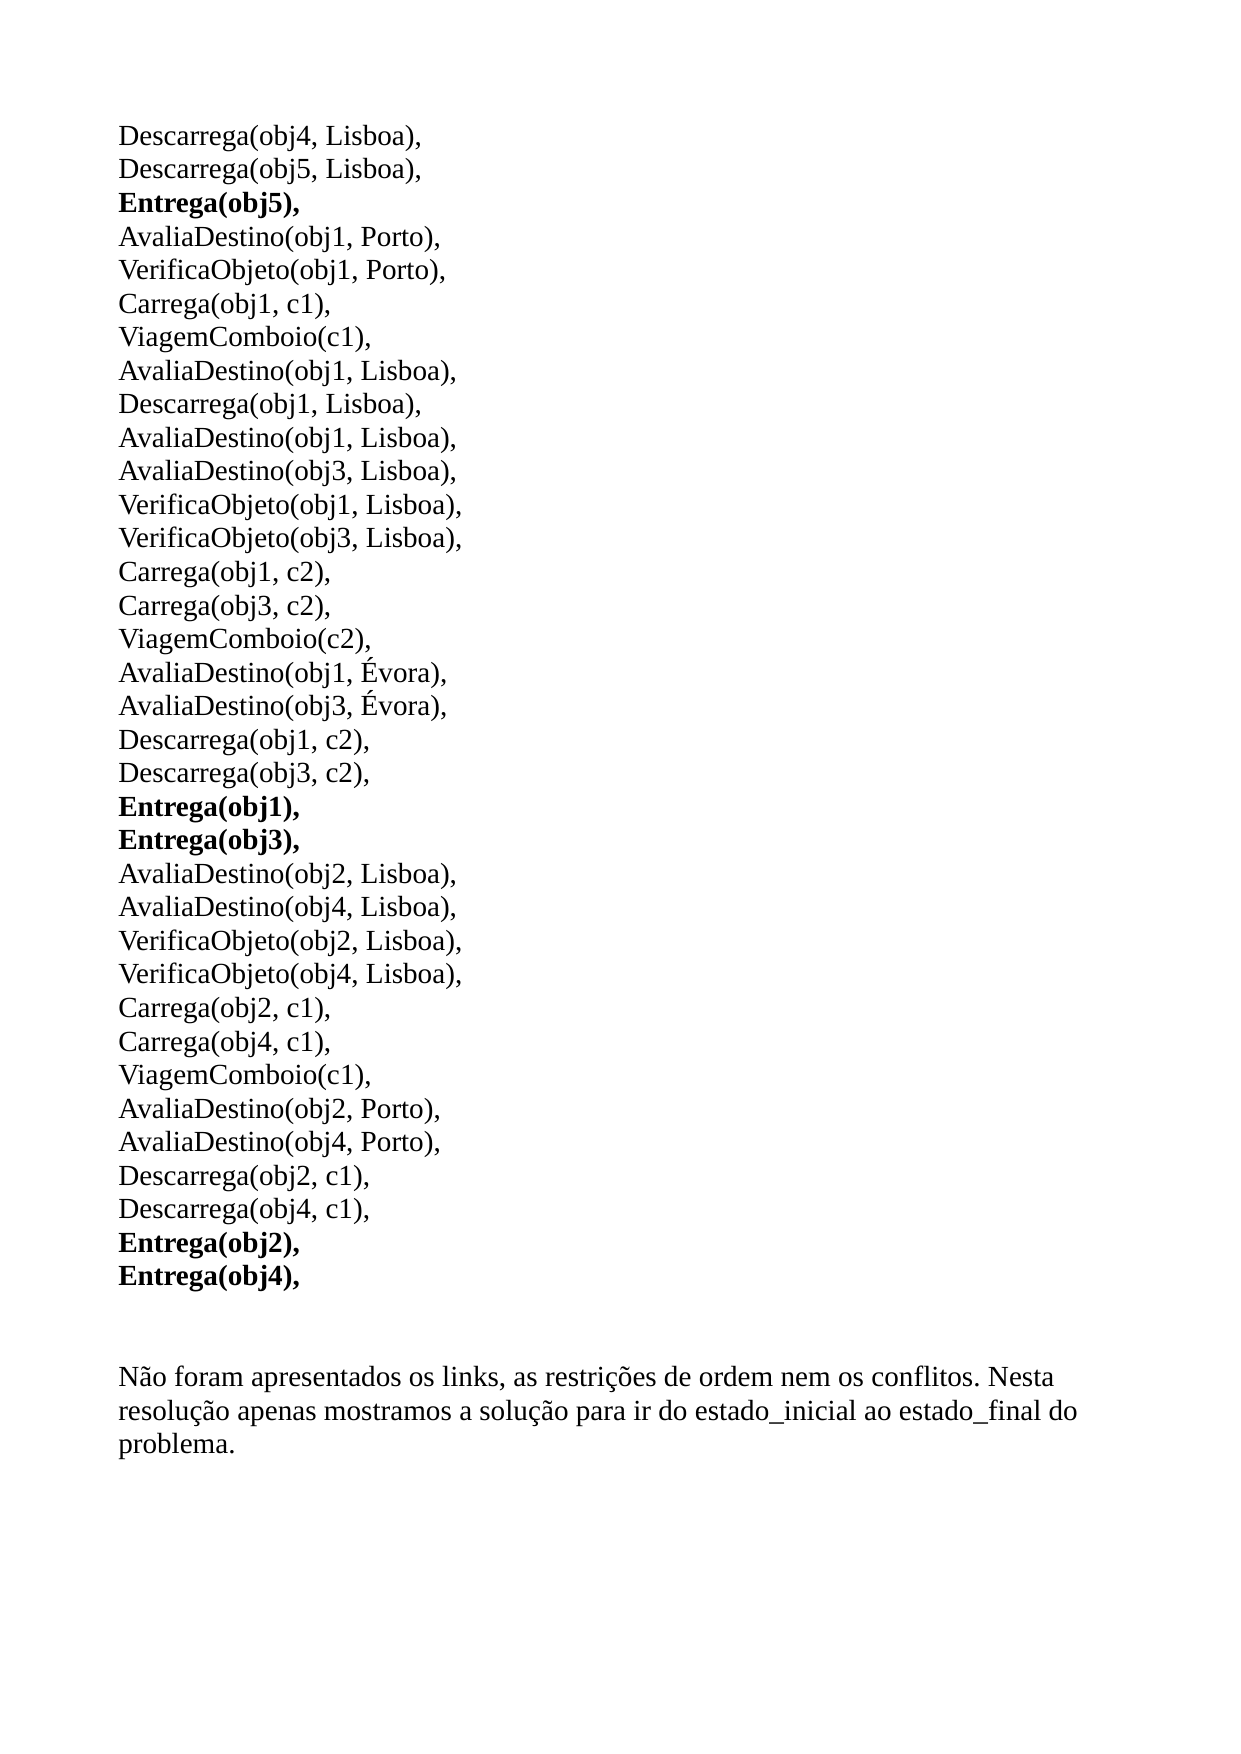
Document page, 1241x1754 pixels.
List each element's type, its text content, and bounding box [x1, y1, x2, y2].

text VerificaObjeto(obj2, Lisboa), [118, 923, 1122, 957]
text VerificaObjeto(obj3, Lisboa), [118, 521, 1122, 554]
text VerificaObjeto(obj4, Lisboa), [118, 957, 1122, 990]
text Entrega(obj3), [118, 822, 1122, 856]
text Descarrega(obj1, c2), [118, 722, 1122, 755]
text ViagemComboio(c2), [118, 621, 1122, 655]
text VerificaObjeto(obj1, Lisboa), [118, 487, 1122, 521]
text Carrega(obj2, c1), [118, 990, 1122, 1024]
text Entrega(obj1), [118, 789, 1122, 822]
text Descarrega(obj4, c1), [118, 1191, 1122, 1225]
text Entrega(obj4), [118, 1258, 1122, 1292]
text Carrega(obj1, c2), [118, 554, 1122, 588]
text AvaliaDestino(obj2, Lisboa), [118, 856, 1122, 889]
text Carrega(obj3, c2), [118, 588, 1122, 621]
text Entrega(obj5), [118, 185, 1122, 219]
text ViagemComboio(c1), [118, 1057, 1122, 1091]
text Não foram apresentados os links, as restrições de ordem nem os conflitos. Nesta resolução apenas mostramos a solução para ir do estado_inicial ao estado_final do problema. [118, 1359, 1122, 1460]
text Descarrega(obj5, Lisboa), [118, 152, 1122, 185]
text AvaliaDestino(obj1, Lisboa), [118, 420, 1122, 453]
text AvaliaDestino(obj3, Lisboa), [118, 453, 1122, 487]
text ViagemComboio(c1), [118, 319, 1122, 353]
text AvaliaDestino(obj1, Porto), [118, 219, 1122, 252]
text AvaliaDestino(obj1, Évora), [118, 655, 1122, 688]
text Descarrega(obj3, c2), [118, 755, 1122, 789]
text VerificaObjeto(obj1, Porto), [118, 252, 1122, 286]
text Descarrega(obj2, c1), [118, 1158, 1122, 1191]
text AvaliaDestino(obj4, Lisboa), [118, 889, 1122, 923]
text Entrega(obj2), [118, 1225, 1122, 1258]
text Descarrega(obj1, Lisboa), [118, 386, 1122, 420]
text AvaliaDestino(obj2, Porto), [118, 1091, 1122, 1124]
text AvaliaDestino(obj3, Évora), [118, 688, 1122, 722]
text AvaliaDestino(obj1, Lisboa), [118, 353, 1122, 386]
text AvaliaDestino(obj4, Porto), [118, 1124, 1122, 1158]
text Carrega(obj1, c1), [118, 286, 1122, 319]
text Descarrega(obj4, Lisboa), [118, 118, 1122, 152]
text Carrega(obj4, c1), [118, 1024, 1122, 1057]
